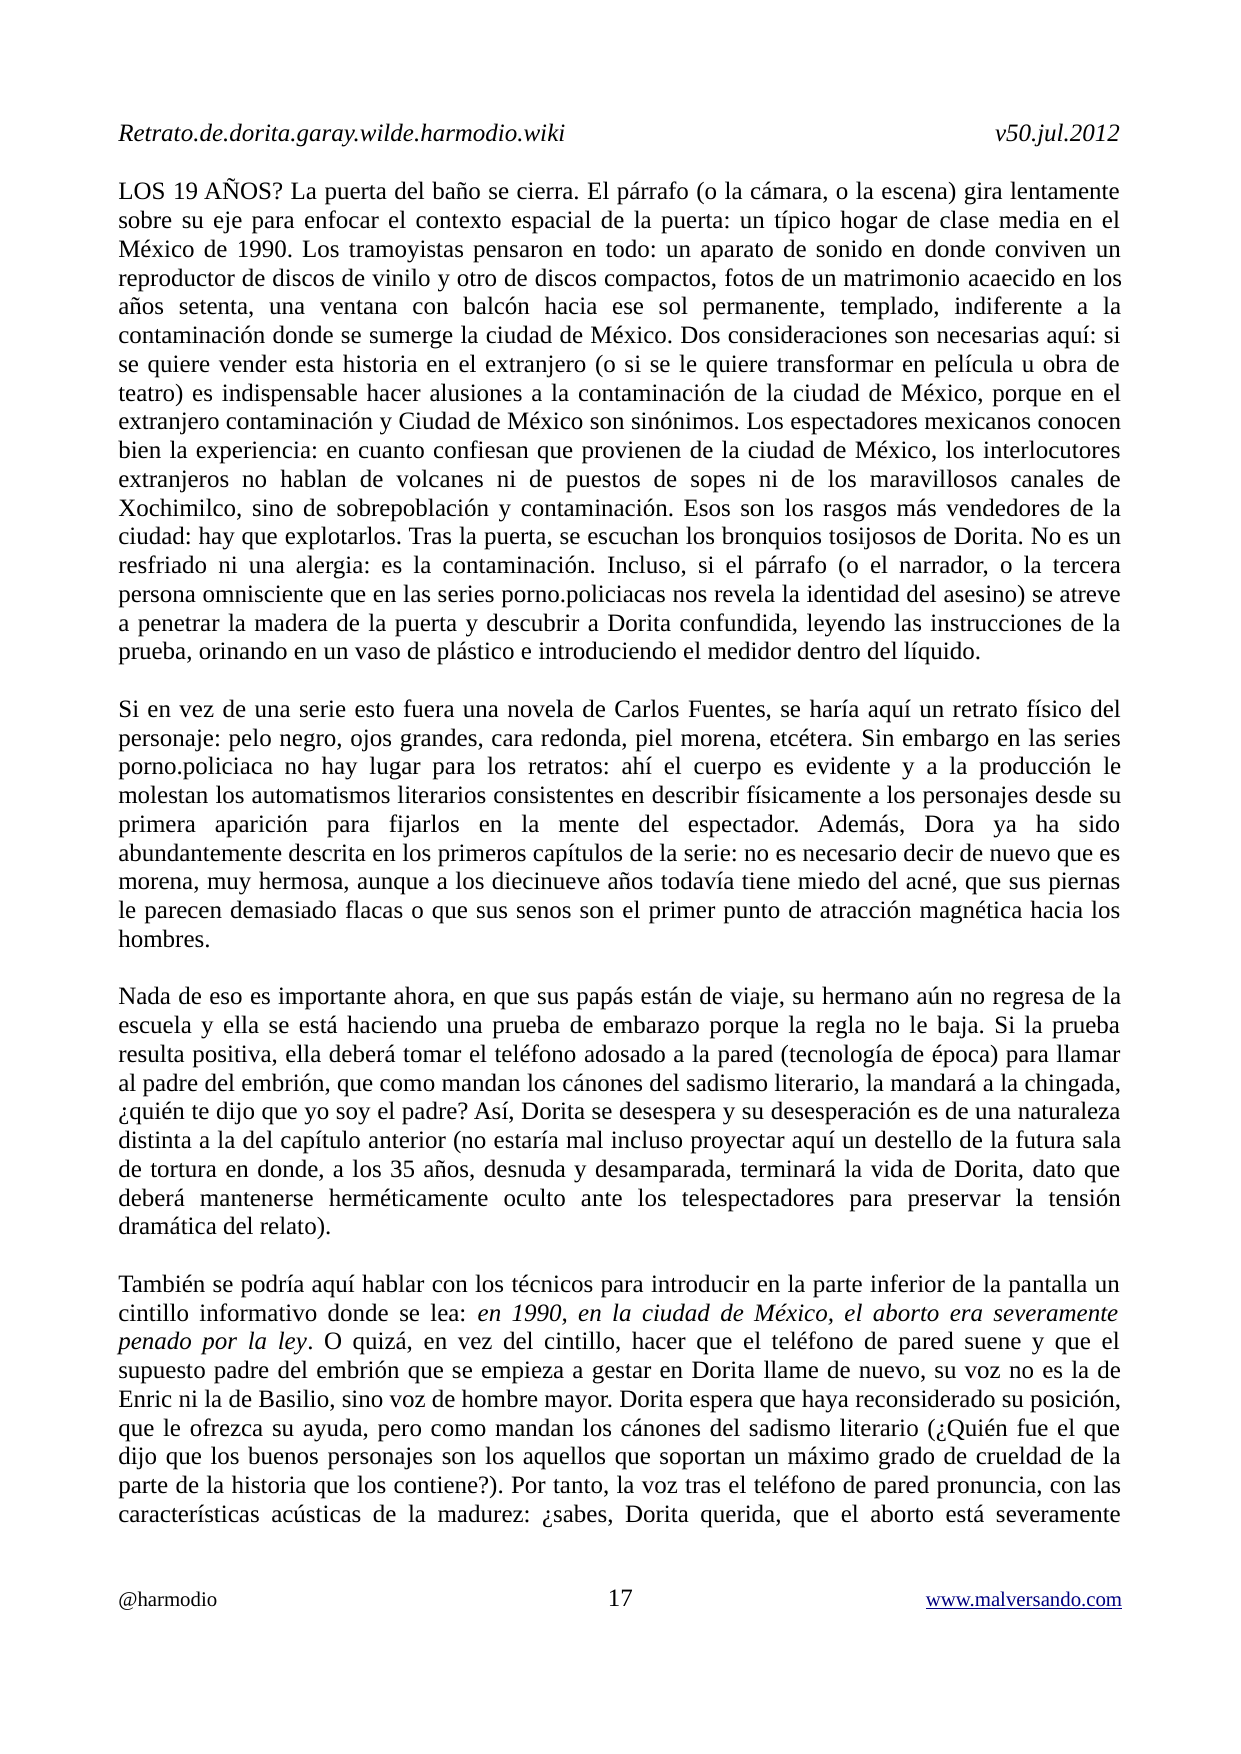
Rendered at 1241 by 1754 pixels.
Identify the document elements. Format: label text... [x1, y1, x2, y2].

text Nada de eso es importante ahora, en que sus papás están de viaje, su hermano aún no regresa de la escuela y ella se está haciendo una prueba de embarazo porque la regla no le baja. Si la prueba resulta positiva, ella deberá tomar el teléfono adosado a la pared (tecnología de época) para llamar al padre del embrión, que como mandan los cánones del sadismo literario, la mandará a la chingada, ¿quién te dijo que yo soy el padre? Así, Dorita se desespera y su desesperación es de una naturaleza distinta a la del capítulo anterior (no estaría mal incluso proyectar aquí un destello de la futura sala de tortura en donde, a los 35 años, desnuda y desamparada, terminará la vida de Dorita, dato que deberá mantenerse herméticamente oculto ante los telespectadores para preservar la tensión dramática del relato). [118, 981, 1122, 1240]
text LOS 19 AÑOS? La puerta del baño se cierra. El párrafo (o la cámara, o la escena) gira lentamente sobre su eje para enfocar el contexto espacial de la puerta: un típico hogar de clase media en el México de 1990. Los tramoyistas pensaron en todo: un aparato de sonido en donde conviven un reproductor de discos de vinilo y otro de discos compactos, fotos de un matrimonio acaecido en los años setenta, una ventana con balcón hacia ese sol permanente, templado, indiferente a la contaminación donde se sumerge la ciudad de México. Dos consideraciones son necesarias aquí: si se quiere vender esta historia en el extranjero (o si se le quiere transformar en película u obra de teatro) es indispensable hacer alusiones a la contaminación de la ciudad de México, porque en el extranjero contaminación y Ciudad de México son sinónimos. Los espectadores mexicanos conocen bien la experiencia: en cuanto confiesan que provienen de la ciudad de México, los interlocutores extranjeros no hablan de volcanes ni de puestos de sopes ni de los maravillosos canales de Xochimilco, sino de sobrepoblación y contaminación. Esos son los rasgos más vendedores de la ciudad: hay que explotarlos. Tras la puerta, se escuchan los bronquios tosijosos de Dorita. No es un resfriado ni una alergia: es la contaminación. Incluso, si el párrafo (o el narrador, o la tercera persona omnisciente que en las series porno.policiacas nos revela la identidad del asesino) se atreve a penetrar la madera de la puerta y descubrir a Dorita confundida, leyendo las instrucciones de la prueba, orinando en un vaso de plástico e introduciendo el medidor dentro del líquido. [118, 176, 1122, 665]
text Si en vez de una serie esto fuera una novela de Carlos Fuentes, se haría aquí un retrato físico del personaje: pelo negro, ojos grandes, cara redonda, piel morena, etcétera. Sin embargo en las series porno.policiaca no hay lugar para los retratos: ahí el cuerpo es evidente y a la producción le molestan los automatismos literarios consistentes en describir físicamente a los personajes desde su primera aparición para fijarlos en la mente del espectador. Además, Dora ya ha sido abundantemente descrita en los primeros capítulos de la serie: no es necesario decir de nuevo que es morena, muy hermosa, aunque a los diecinueve años todavía tiene miedo del acné, que sus piernas le parecen demasiado flacas o que sus senos son el primer punto de atracción magnética hacia los hombres. [118, 694, 1122, 953]
text También se podría aquí hablar con los técnicos para introducir en la parte inferior de la pantalla un cintillo informativo donde se lea: en 1990, en la ciudad de México, el aborto era severamente penado por la ley. O quizá, en vez del cintillo, hacer que el teléfono de pared suene y que el supuesto padre del embrión que se empieza a gestar en Dorita llame de nuevo, su voz no es la de Enric ni la de Basilio, sino voz de hombre mayor. Dorita espera que haya reconsiderado su posición, que le ofrezca su ayuda, pero como mandan los cánones del sadismo literario (¿Quién fue el que dijo que los buenos personajes son los aquellos que soportan un máximo grado de crueldad de la parte de la historia que los contiene?). Por tanto, la voz tras el teléfono de pared pronuncia, con las características acústicas de la madurez: ¿sabes, Dorita querida, que el aborto está severamente [118, 1269, 1122, 1528]
